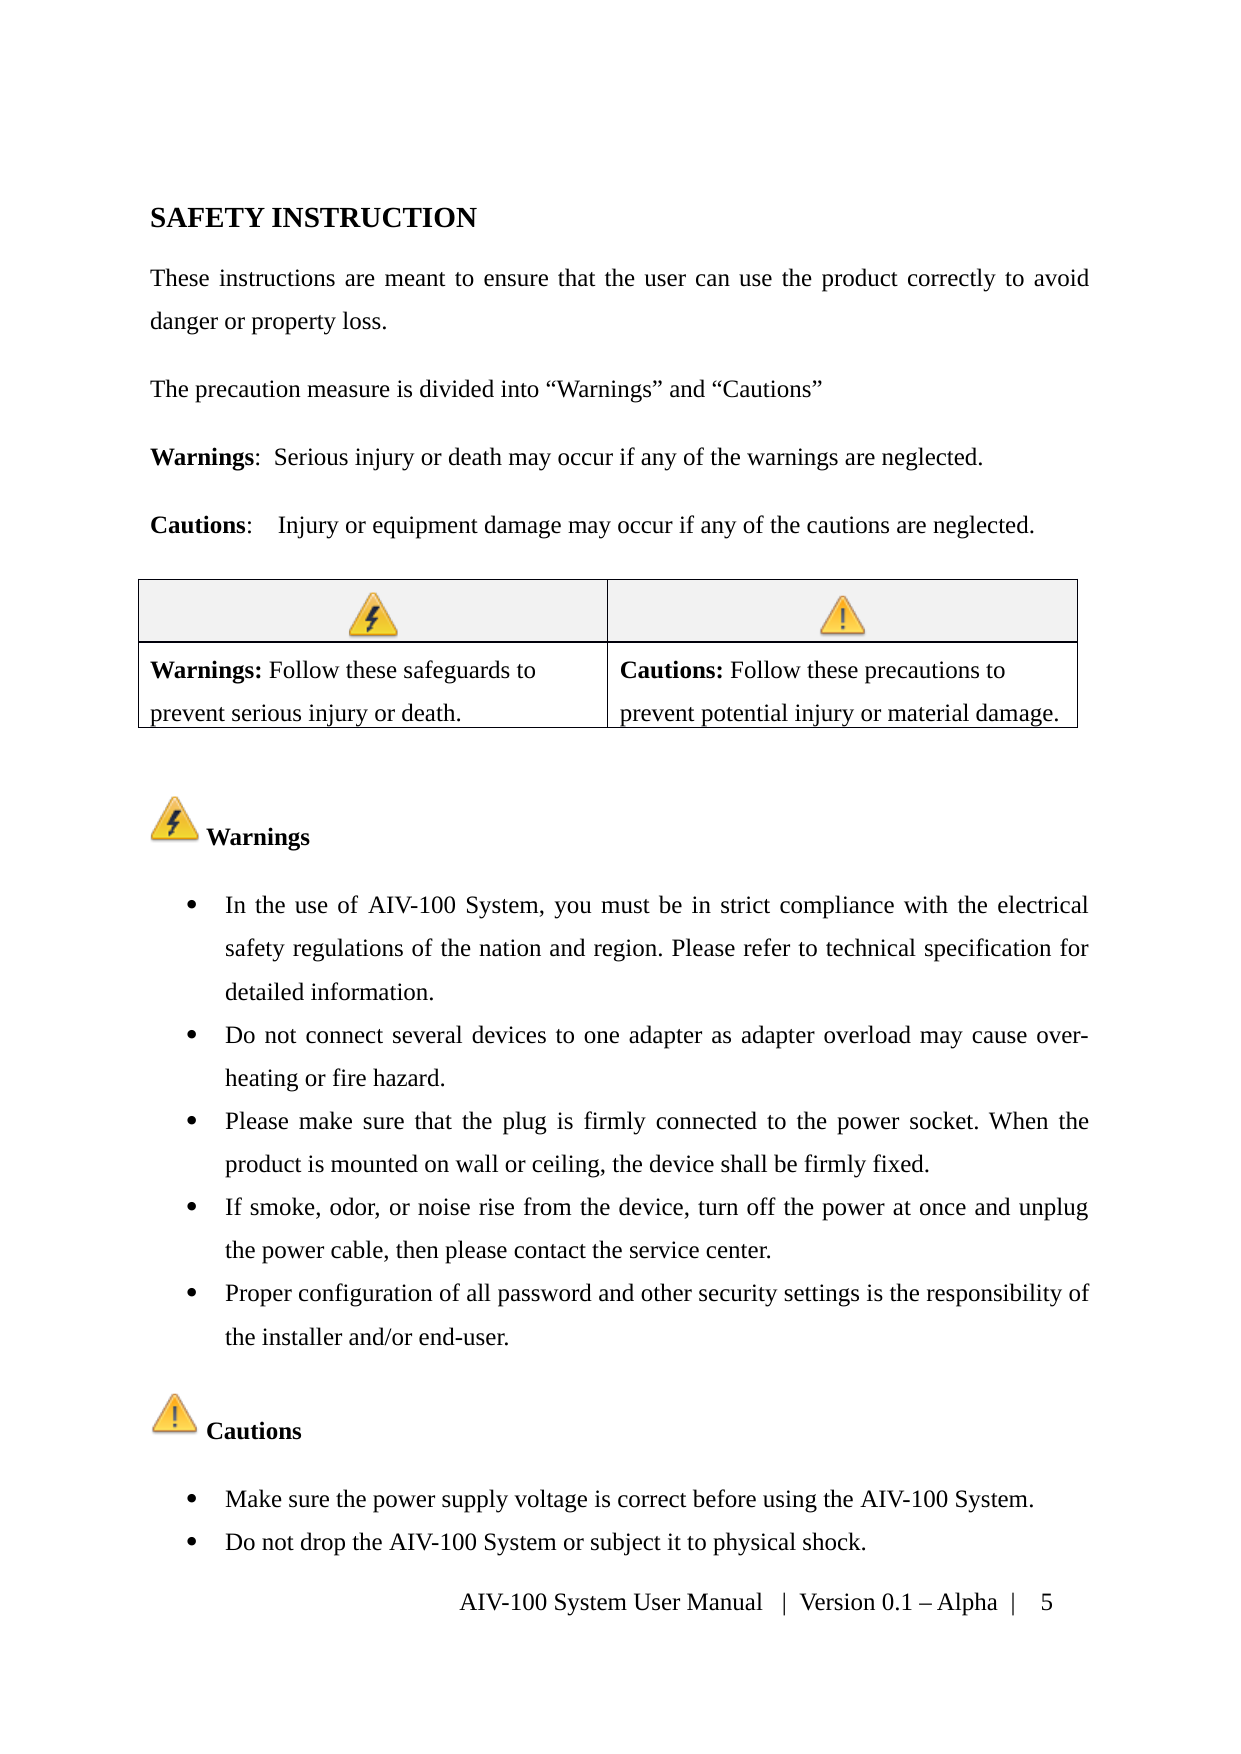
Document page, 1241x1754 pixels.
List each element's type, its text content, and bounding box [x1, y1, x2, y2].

list If smoke, odor, or noise rise from the device, turn off the power at once and unplug the power cable, then please contact the service center. [187, 1192, 1090, 1264]
text Warnings: Serious injury or death may occur if any of the warnings are neglected. [150, 442, 1090, 471]
table_header [139, 580, 607, 641]
picture [150, 796, 200, 846]
text Cautions [150, 1390, 1090, 1444]
text Cautions: Injury or equipment damage may occur if any of the cautions are neglected. [150, 510, 1090, 539]
text The precaution measure is divided into “Warnings” and “Cautions” [150, 374, 1090, 403]
table_cell Cautions: Follow these precautions to prevent potential injury or material damage. [608, 643, 1077, 727]
list Do not drop the AIV-100 System or subject it to physical shock. [187, 1527, 1090, 1556]
subtitle Safety Instruction [150, 200, 1090, 233]
table_header [608, 580, 1077, 641]
picture [818, 592, 868, 642]
picture [150, 1389, 200, 1440]
list Proper configuration of all password and other security settings is the responsibility of the installer and/or end-user. [187, 1278, 1090, 1350]
list Make sure the power supply voltage is correct before using the AIV-100 System. [187, 1484, 1090, 1513]
list In the use of AIV-100 System, you must be in strict compliance with the electrical safety regulations of the nation and region. Please refer to technical specification for detailed information. [187, 890, 1090, 1005]
list Do not connect several devices to one adapter as adapter overload may cause over-heating or fire hazard. [187, 1020, 1090, 1092]
text Warnings [150, 796, 1090, 851]
picture [348, 592, 398, 642]
list Please make sure that the plug is firmly connected to the power socket. When the product is mounted on wall or ceiling, the device shall be firmly fixed. [187, 1106, 1090, 1178]
table_cell Warnings: Follow these safeguards to prevent serious injury or death. [139, 643, 607, 727]
text These instructions are meant to ensure that the user can use the product correctly to avoid danger or property loss. [150, 263, 1090, 335]
